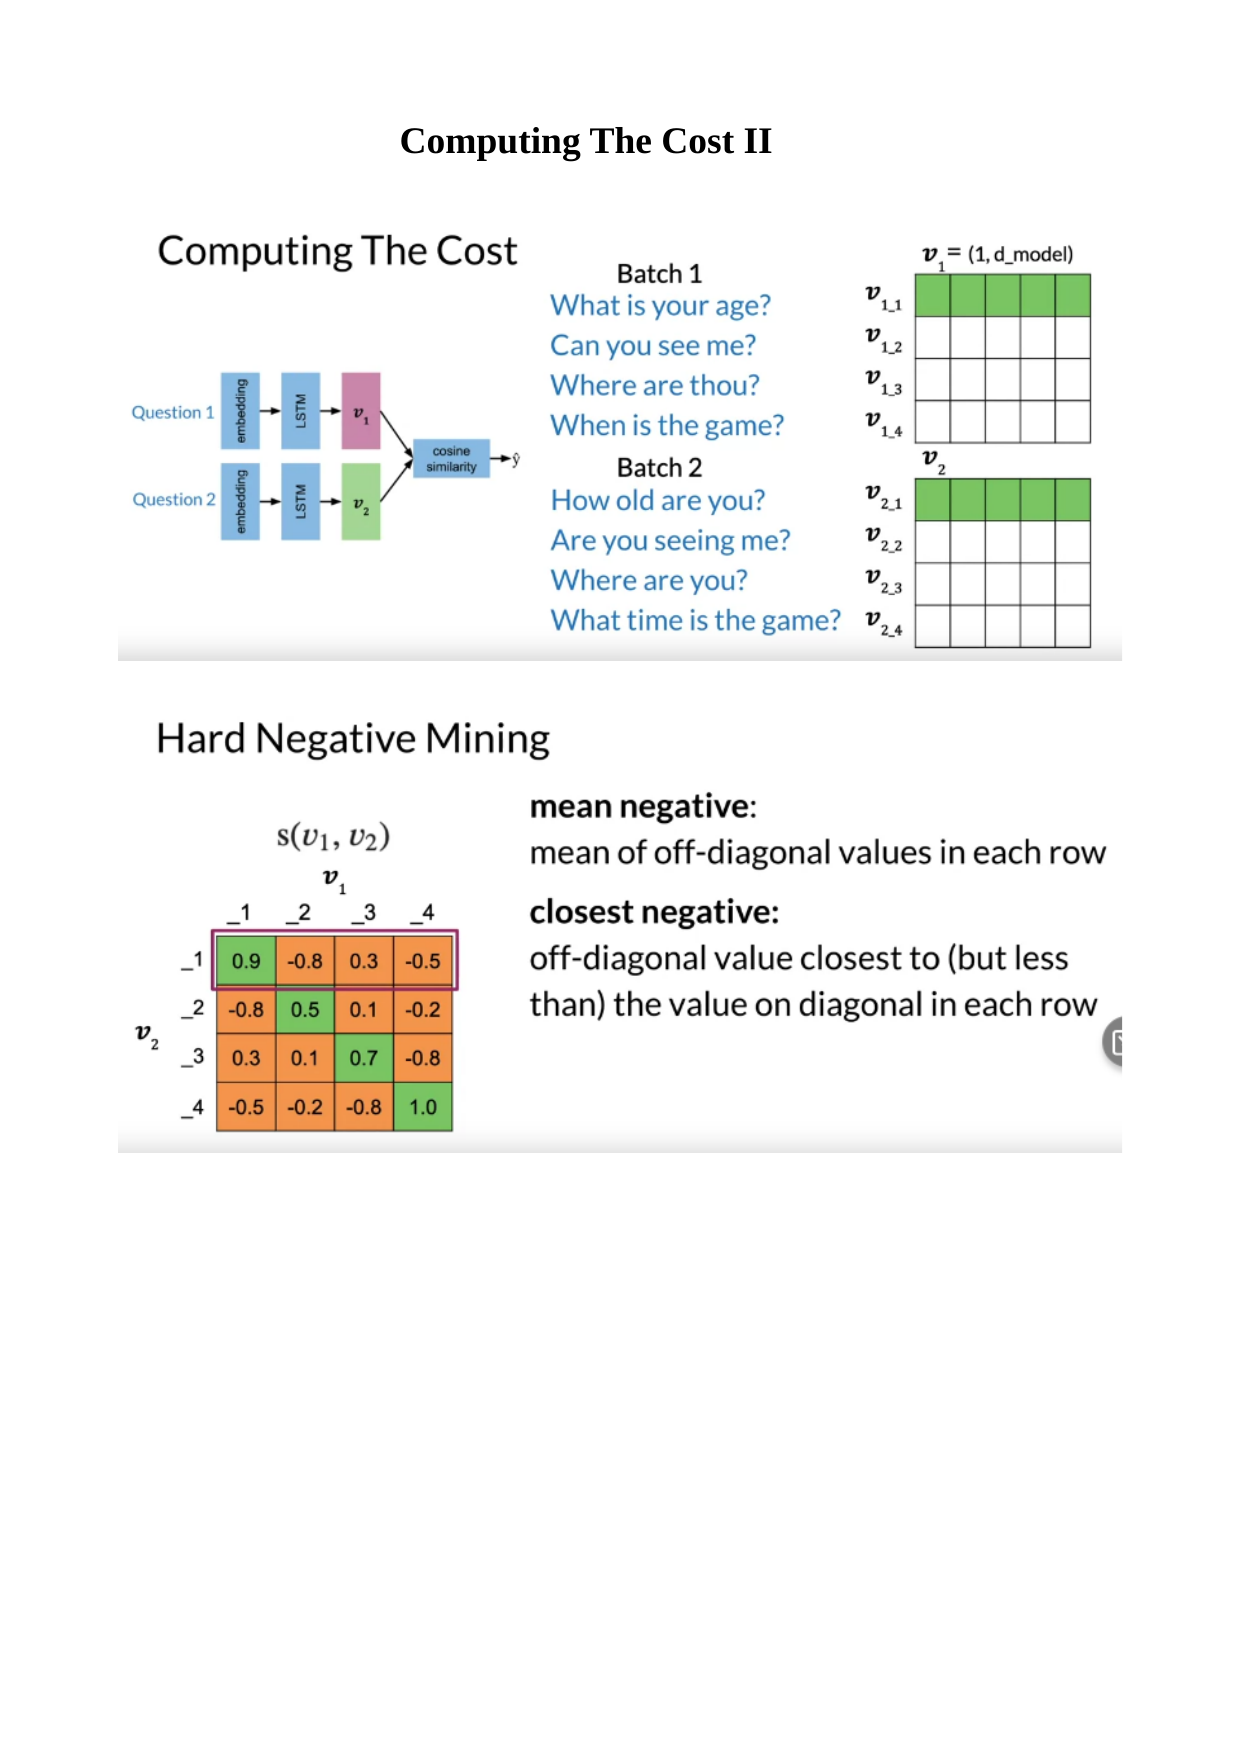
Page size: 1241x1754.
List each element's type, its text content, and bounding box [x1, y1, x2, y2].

subtitle Computing The Cost II [118, 118, 1122, 161]
picture [118, 712, 1123, 1153]
picture [118, 221, 1123, 661]
